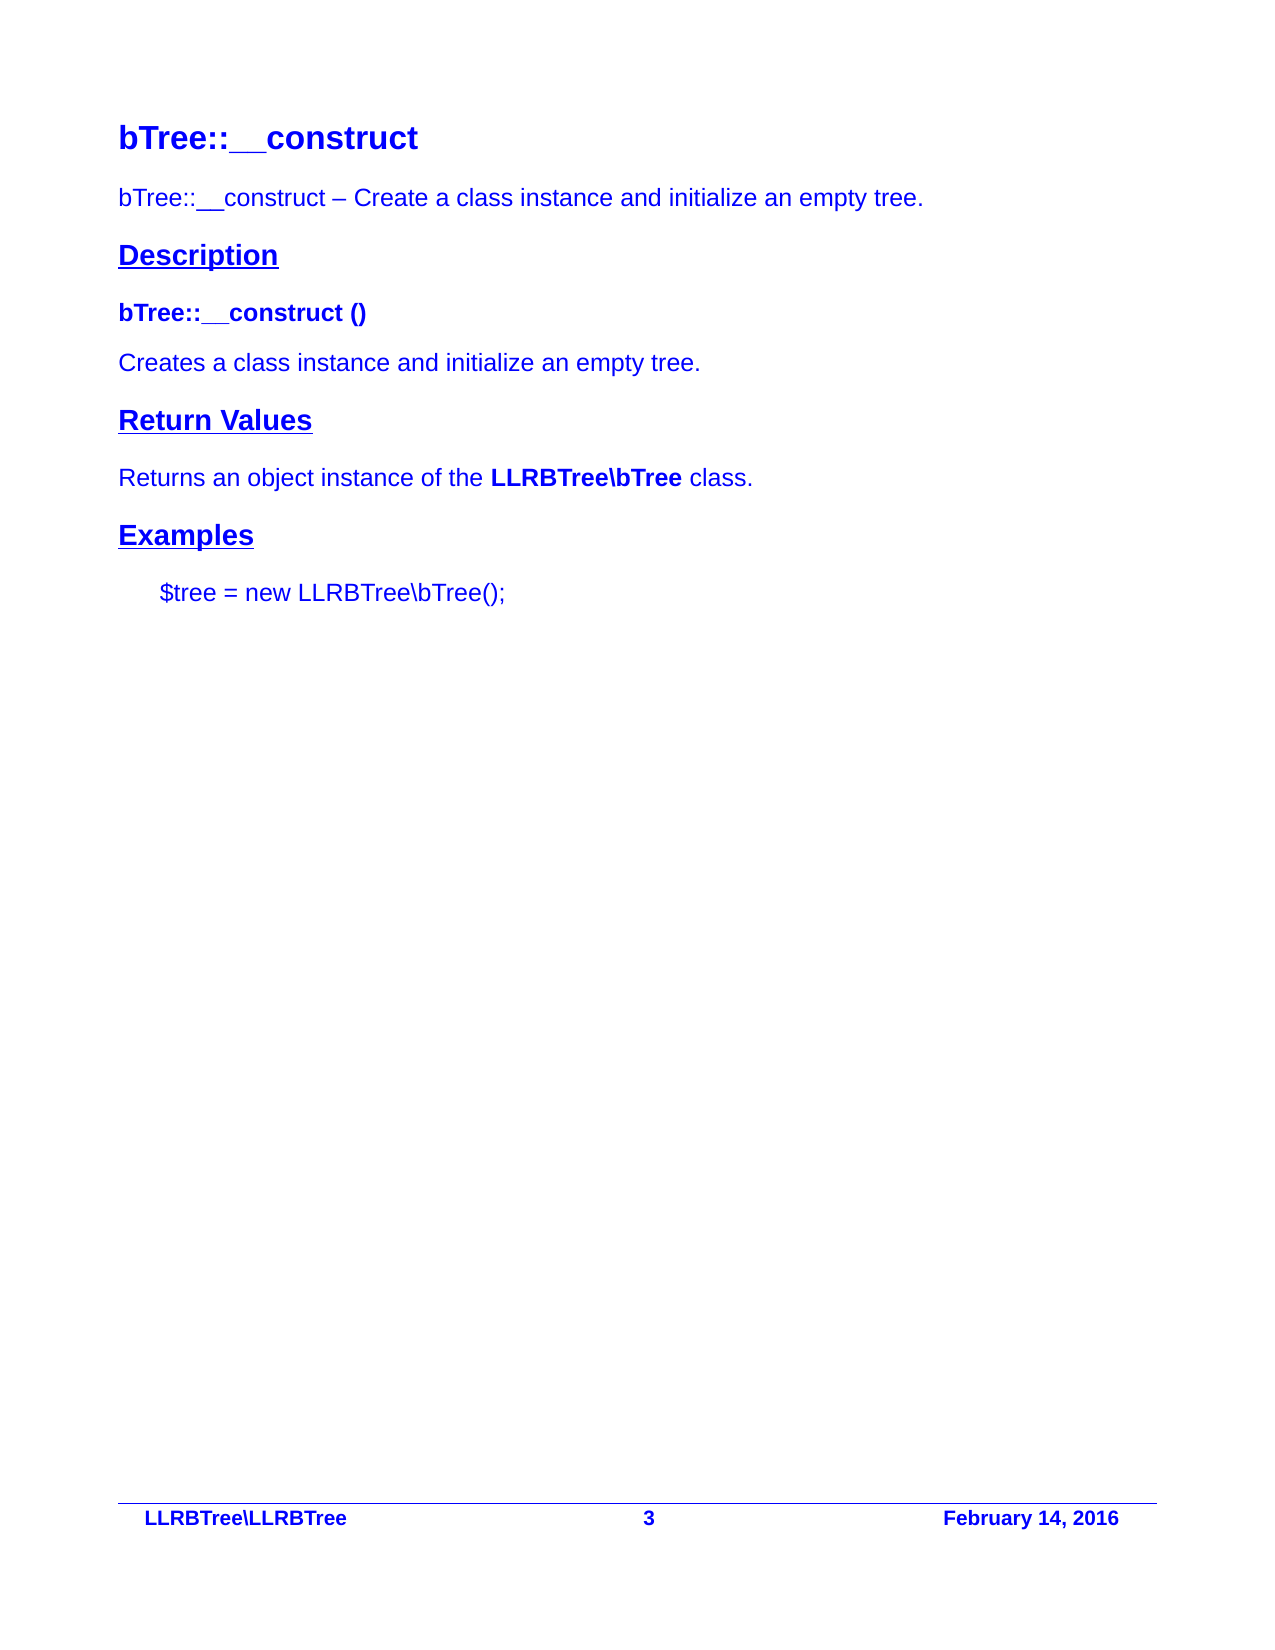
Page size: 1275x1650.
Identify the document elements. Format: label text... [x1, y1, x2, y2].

title Returns an object instance of the LLRBTree\bTree class. [118, 463, 1157, 492]
title Examples [118, 518, 1157, 552]
text $tree = new LLRBTree\bTree(); [159, 578, 1157, 607]
title Return Values [118, 403, 1157, 437]
list bTree::__construct () [118, 298, 1157, 327]
text Description [118, 238, 1157, 272]
title bTree::__construct – Create a class instance and initialize an empty tree. [118, 183, 1157, 212]
title bTree::__construct [118, 118, 1157, 157]
title Creates a class instance and initialize an empty tree. [118, 348, 1157, 377]
